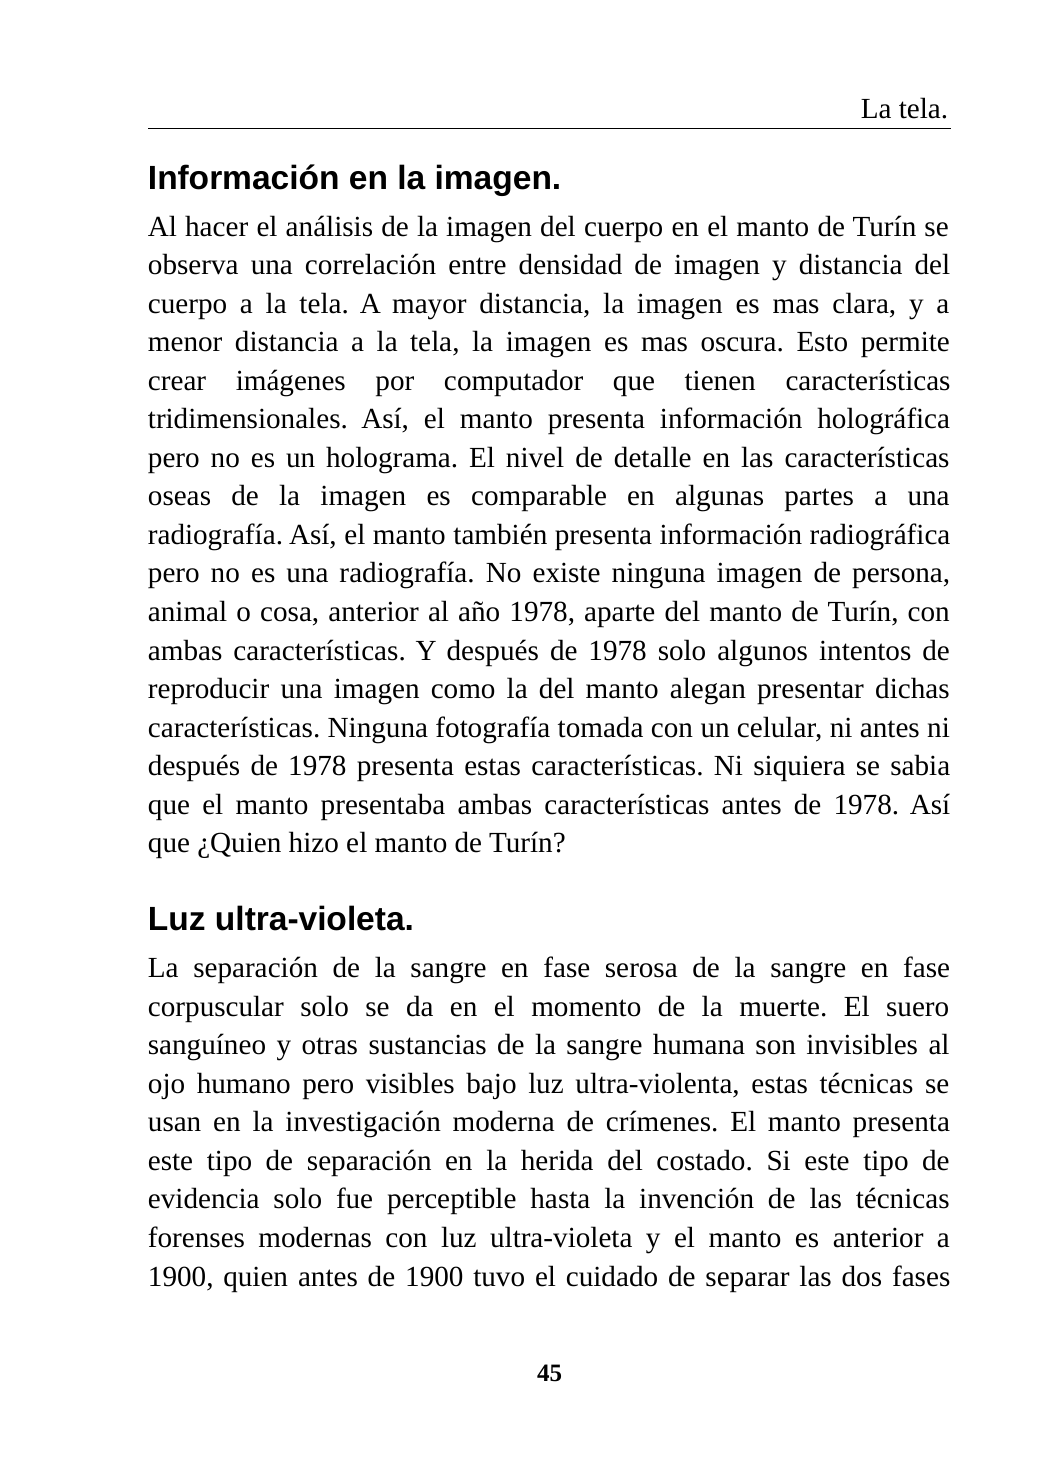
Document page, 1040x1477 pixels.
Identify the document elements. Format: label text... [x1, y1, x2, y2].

text Al hacer el análisis de la imagen del cuerpo en el manto de Turín se observa una correlación entre densidad de imagen y distancia del cuerpo a la tela. A mayor distancia, la imagen es mas clara, y a menor distancia a la tela, la imagen es mas oscura. Esto permite crear imágenes por computador que tienen características tridimensionales. Así, el manto presenta información holográfica pero no es un holograma. El nivel de detalle en las características oseas de la imagen es comparable en algunas partes a una radiografía. Así, el manto también presenta información radiográfica pero no es una radiografía. No existe ninguna imagen de persona, animal o cosa, anterior al año 1978, aparte del manto de Turín, con ambas características. Y después de 1978 solo algunos intentos de reproducir una imagen como la del manto alegan presentar dichas características. Ninguna fotografía tomada con un celular, ni antes ni después de 1978 presenta estas características. Ni siquiera se sabia que el manto presentaba ambas características antes de 1978. Así que ¿Quien hizo el manto de Turín? [148, 209, 951, 859]
text La separación de la sangre en fase serosa de la sangre en fase corpuscular solo se da en el momento de la muerte. El suero sanguíneo y otras sustancias de la sangre humana son invisibles al ojo humano pero visibles bajo luz ultra-violenta, estas técnicas se usan en la investigación moderna de crímenes. El manto presenta este tipo de separación en la herida del costado. Si este tipo de evidencia solo fue perceptible hasta la invención de las técnicas forenses modernas con luz ultra-violeta y el manto es anterior a 1900, quien antes de 1900 tuvo el cuidado de separar las dos fases [148, 950, 951, 1292]
subtitle Luz ultra-violeta. [148, 899, 951, 938]
subtitle Información en la imagen. [148, 157, 951, 196]
